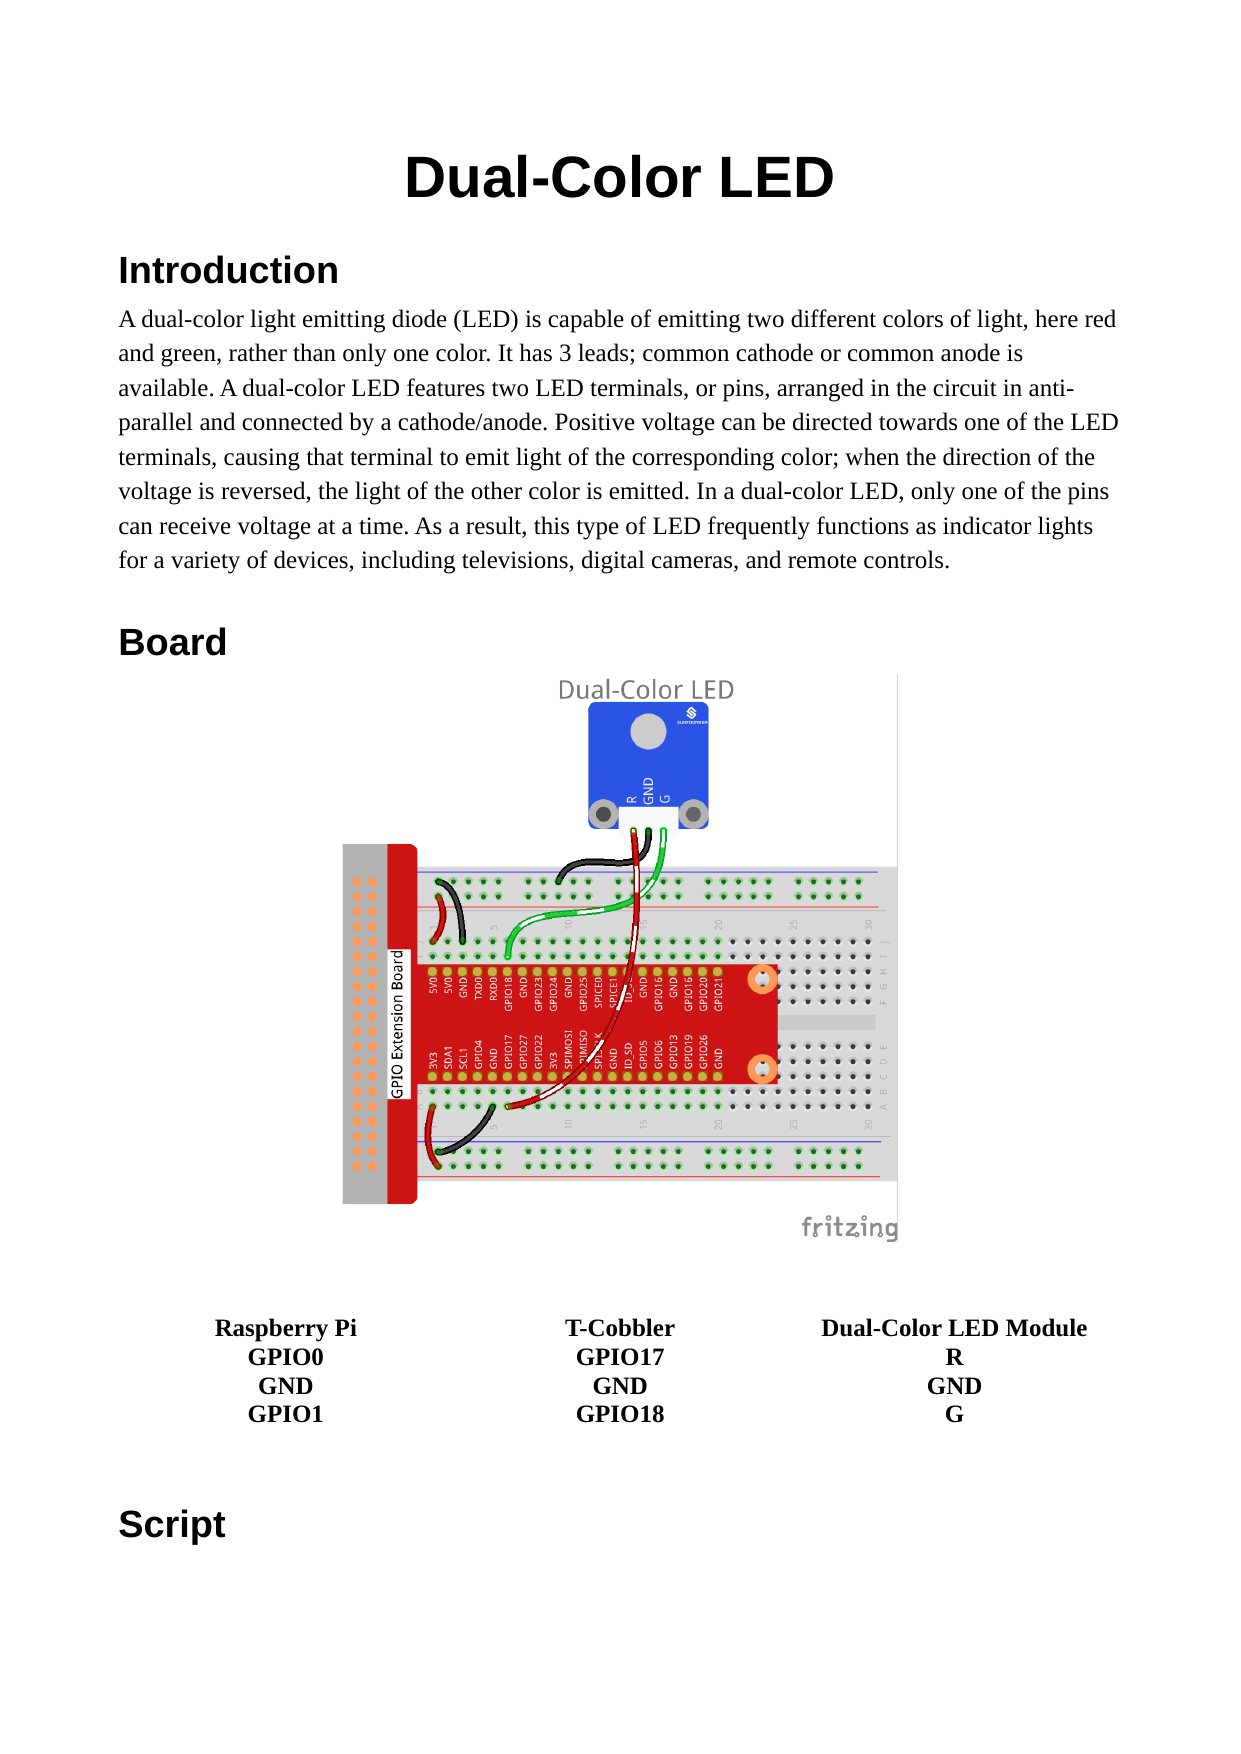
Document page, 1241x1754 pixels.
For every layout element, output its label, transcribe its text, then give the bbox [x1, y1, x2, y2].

table_cell GPIO0 [118, 1342, 453, 1371]
table_header T-Cobbler [453, 1313, 787, 1342]
text A dual-color light emitting diode (LED) is capable of emitting two different colors of light, here red and green, rather than only one color. It has 3 leads; common cathode or common anode is available. A dual-color LED features two LED terminals, or pins, arranged in the circuit in anti-parallel and connected by a cathode/anode. Positive voltage can be directed towards one of the LED terminals, causing that terminal to emit light of the corresponding color; when the direction of the voltage is reversed, the light of the other color is emitted. In a dual-color LED, only one of the pins can receive voltage at a time. As a result, this type of LED frequently functions as indicator lights for a variety of devices, including televisions, digital cameras, and remote controls. [118, 304, 1122, 574]
subtitle Introduction [118, 248, 1122, 291]
table_cell G [787, 1400, 1122, 1428]
table_header Dual-Color LED Module [787, 1313, 1122, 1342]
picture [342, 675, 898, 1242]
table_cell R [787, 1342, 1122, 1371]
table_cell GPIO18 [453, 1400, 787, 1428]
table_cell GPIO17 [453, 1342, 787, 1371]
table_cell GND [118, 1371, 453, 1399]
table_header Raspberry Pi [118, 1313, 453, 1342]
table_cell GND [787, 1371, 1122, 1399]
table_cell GND [453, 1371, 787, 1399]
table_cell GPIO1 [118, 1400, 453, 1428]
title Dual-Color LED [118, 143, 1122, 210]
subtitle Script [118, 1502, 1122, 1546]
subtitle Board [118, 619, 1122, 663]
